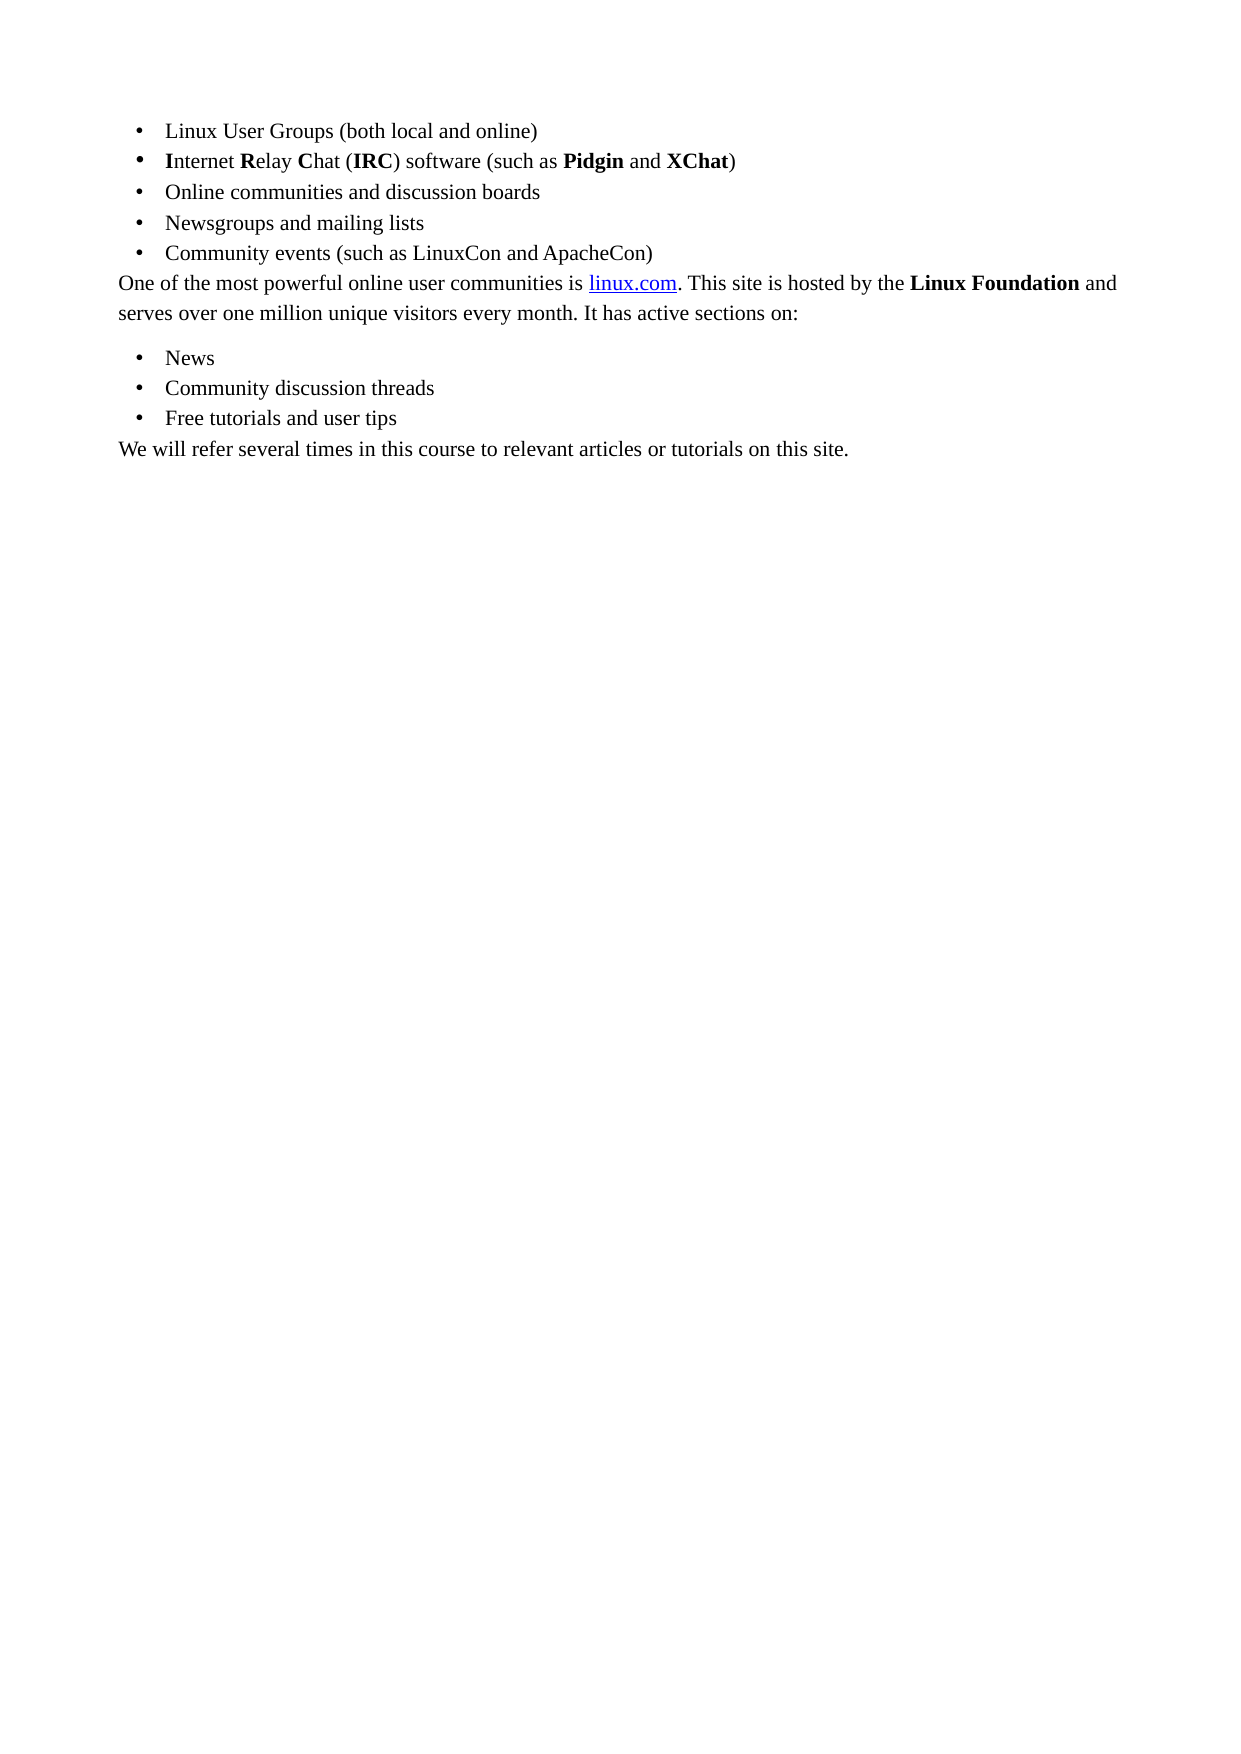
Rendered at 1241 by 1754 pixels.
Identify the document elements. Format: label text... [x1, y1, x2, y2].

list Free tutorials and user tips [165, 405, 1122, 431]
text One of the most powerful online user communities is linux.com. This site is hosted by the Linux Foundation and serves over one million unique visitors every month. It has active sections on: [118, 270, 1122, 325]
list Linux User Groups (both local and online) [165, 118, 1122, 143]
list Newsgroups and mailing lists [165, 209, 1122, 235]
list Internet Relay Chat (IRC) software (such as Pidgin and XChat) [165, 148, 1122, 174]
list News [165, 345, 1122, 370]
text We will refer several times in this course to relevant articles or tutorials on this site. [118, 436, 1122, 461]
list Community discussion threads [165, 375, 1122, 400]
list Community events (such as LinuxCon and ApacheCon) [165, 240, 1122, 265]
list Online communities and discussion boards [165, 179, 1122, 204]
